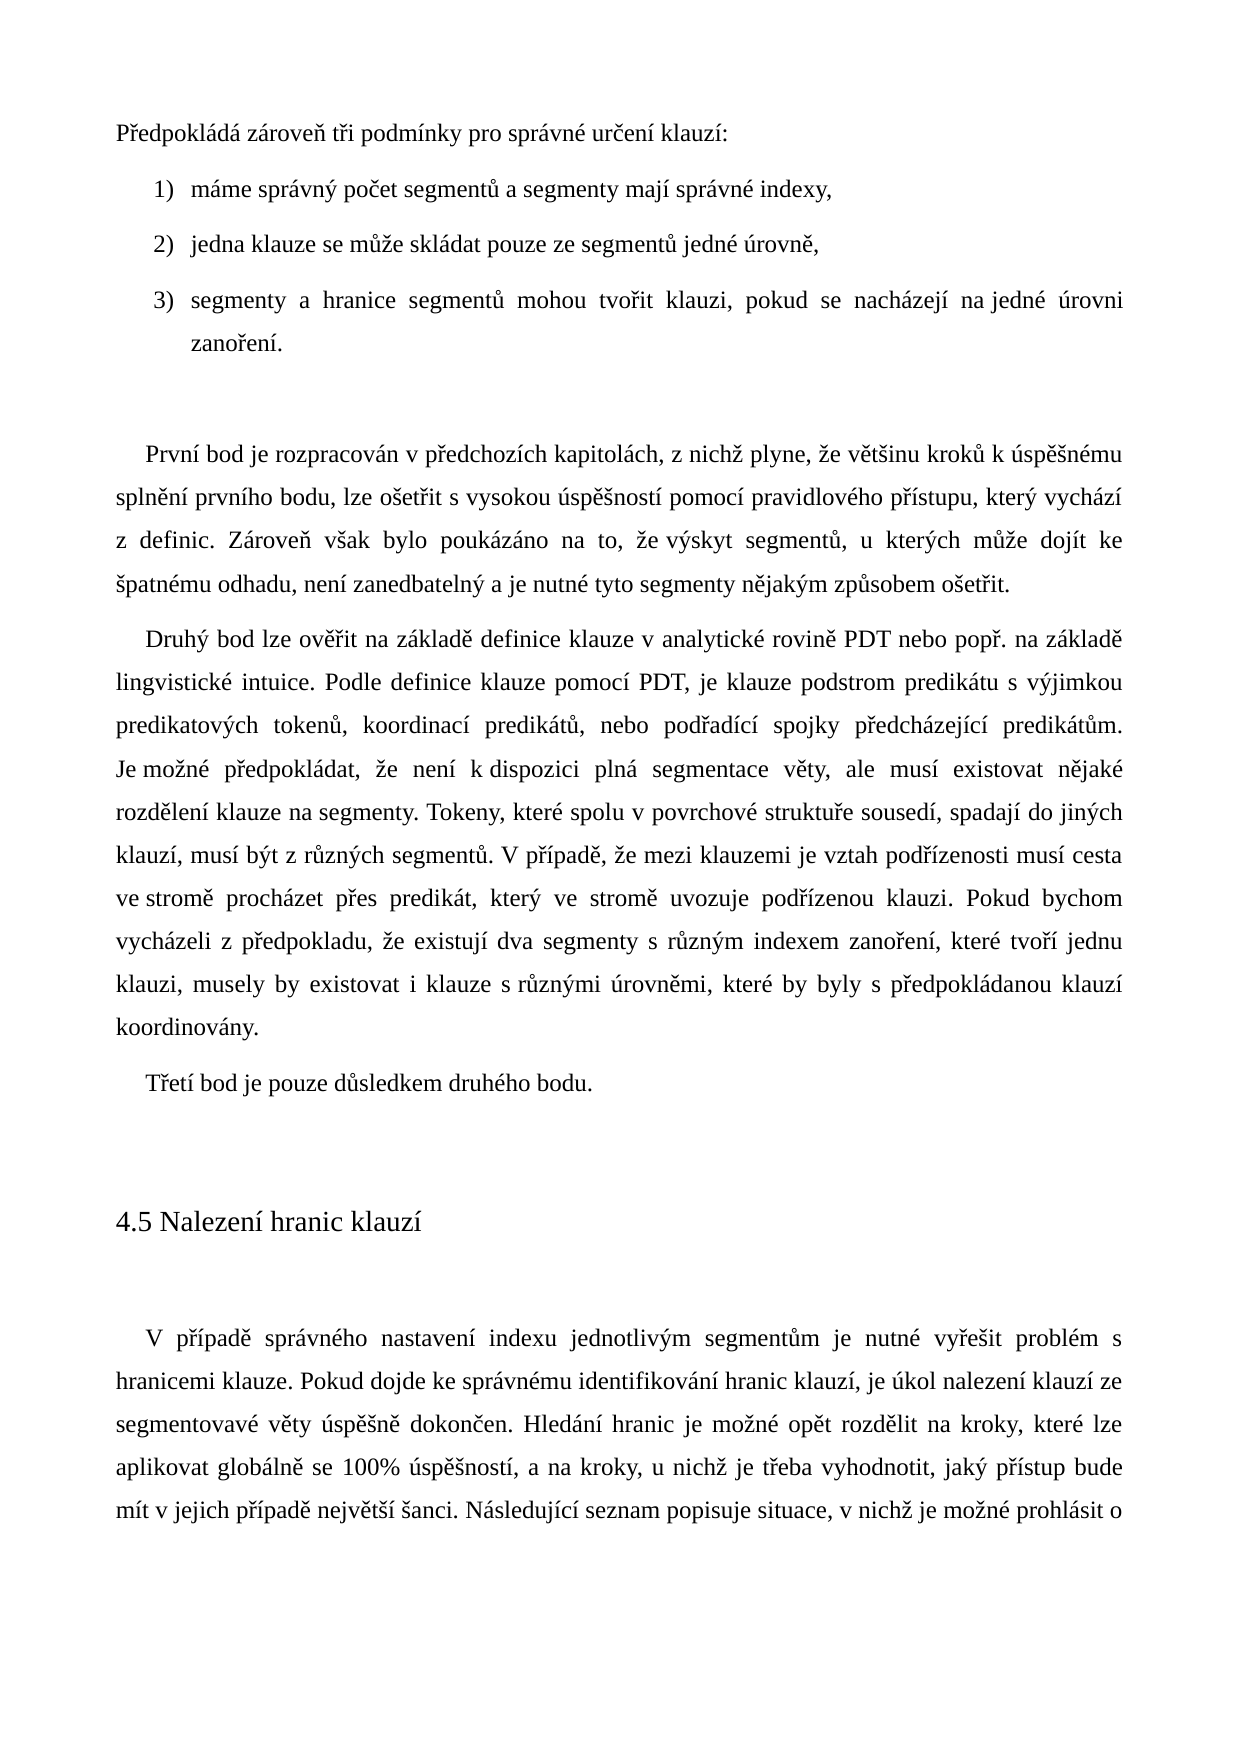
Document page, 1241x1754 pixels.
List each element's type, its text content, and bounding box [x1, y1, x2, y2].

text V případě správného nastavení indexu jednotlivým segmentům je nutné vyřešit problém s hranicemi klauze. Pokud dojde ke správnému identifikování hranic klauzí, je úkol nalezení klauzí ze segmentovavé věty úspěšně dokončen. Hledání hranic je možné opět rozdělit na kroky, které lze aplikovat globálně se 100% úspěšností, a na kroky, u nichž je třeba vyhodnotit, jaký přístup bude mít v jejich případě největší šanci. Následující seznam popisuje situace, v nichž je možné prohlásit o [116, 1323, 1123, 1524]
text První bod je rozpracován v předchozích kapitolách, z nichž plyne, že většinu kroků k úspěšnému splnění prvního bodu, lze ošetřit s vysokou úspěšností pomocí pravidlového přístupu, který vychází z definic. Zároveň však bylo poukázáno na to, že výskyt segmentů, u kterých může dojít ke špatnému odhadu, není zanedbatelný a je nutné tyto segmenty nějakým způsobem ošetřit. [116, 439, 1123, 597]
text Předpokládá zároveň tři podmínky pro správné určení klauzí: [116, 118, 1123, 147]
subtitle Nalezení hranic klauzí [116, 1204, 1123, 1238]
list jedna klauze se může skládat pouze ze segmentů jedné úrovně, [153, 229, 1123, 258]
list máme správný počet segmentů a segmenty mají správné indexy, [153, 174, 1123, 202]
text Druhý bod lze ověřit na základě definice klauze v analytické rovině PDT nebo popř. na základě lingvistické intuice. Podle definice klauze pomocí PDT, je klauze podstrom predikátu s výjimkou predikatových tokenů, koordinací predikátů, nebo podřadící spojky předcházející predikátům. Je možné předpokládat, že není k dispozici plná segmentace věty, ale musí existovat nějaké rozdělení klauze na segmenty. Tokeny, které spolu v povrchové struktuře sousedí, spadají do jiných klauzí, musí být z různých segmentů. V případě, že mezi klauzemi je vztah podřízenosti musí cesta ve stromě procházet přes predikát, který ve stromě uvozuje podřízenou klauzi. Pokud bychom vycházeli z předpokladu, že existují dva segmenty s různým indexem zanoření, které tvoří jednu klauzi, musely by existovat i klauze s různými úrovněmi, které by byly s předpokládanou klauzí koordinovány. [116, 624, 1123, 1041]
list segmenty a hranice segmentů mohou tvořit klauzi, pokud se nacházejí na jedné úrovni zanoření. [153, 285, 1123, 357]
text Třetí bod je pouze důsledkem druhého bodu. [116, 1068, 1123, 1097]
